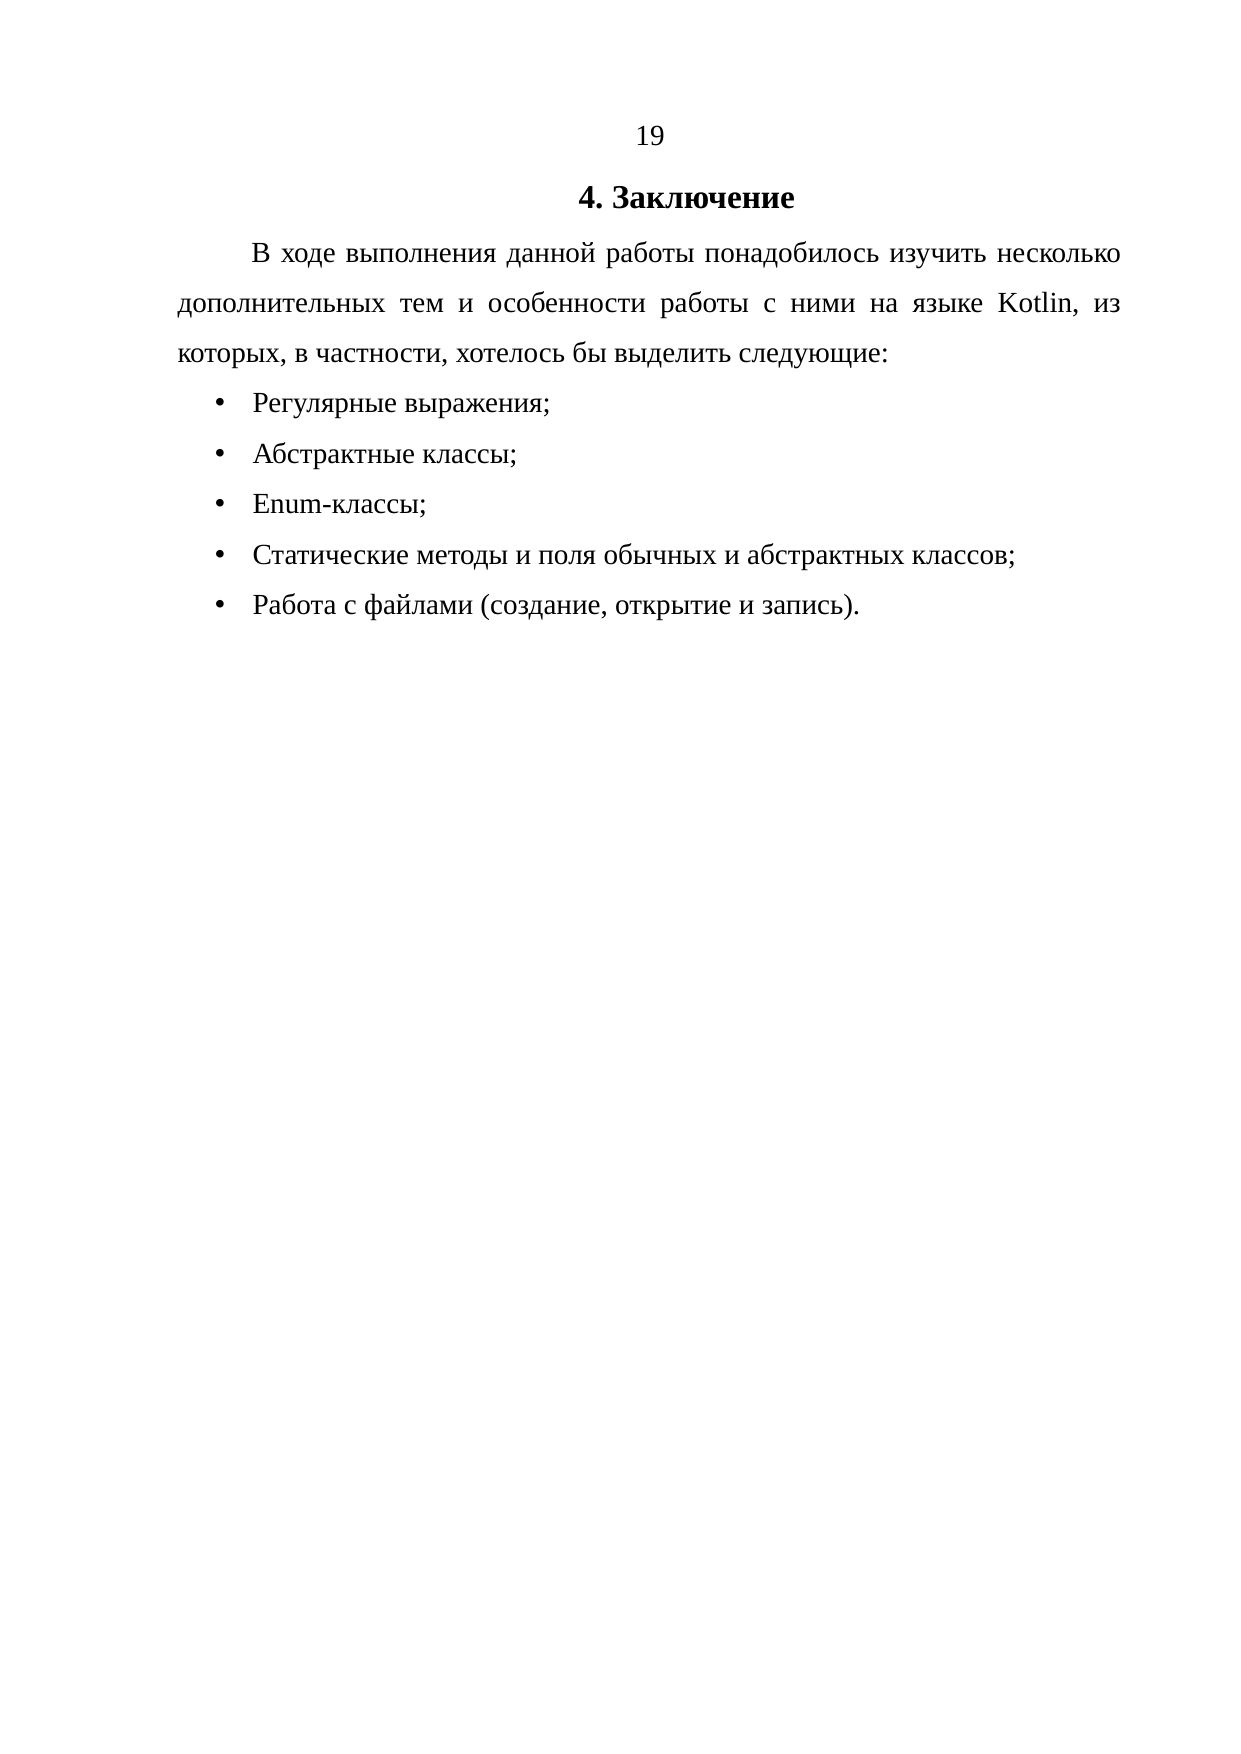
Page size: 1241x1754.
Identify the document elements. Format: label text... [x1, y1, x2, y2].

text В ходе выполнения данной работы понадобилось изучить несколько дополнительных тем и особенности работы с ними на языке Kotlin, из которых, в частности, хотелось бы выделить следующие: [177, 235, 1122, 369]
list Абстрактные классы; [215, 436, 1122, 470]
subtitle 4. Заключение [177, 177, 1122, 216]
list Работа с файлами (создание, открытие и запись). [215, 587, 1122, 621]
list Enum-классы; [215, 486, 1122, 520]
list Статические методы и поля обычных и абстрактных классов; [215, 537, 1122, 571]
list Регулярные выражения; [215, 386, 1122, 419]
